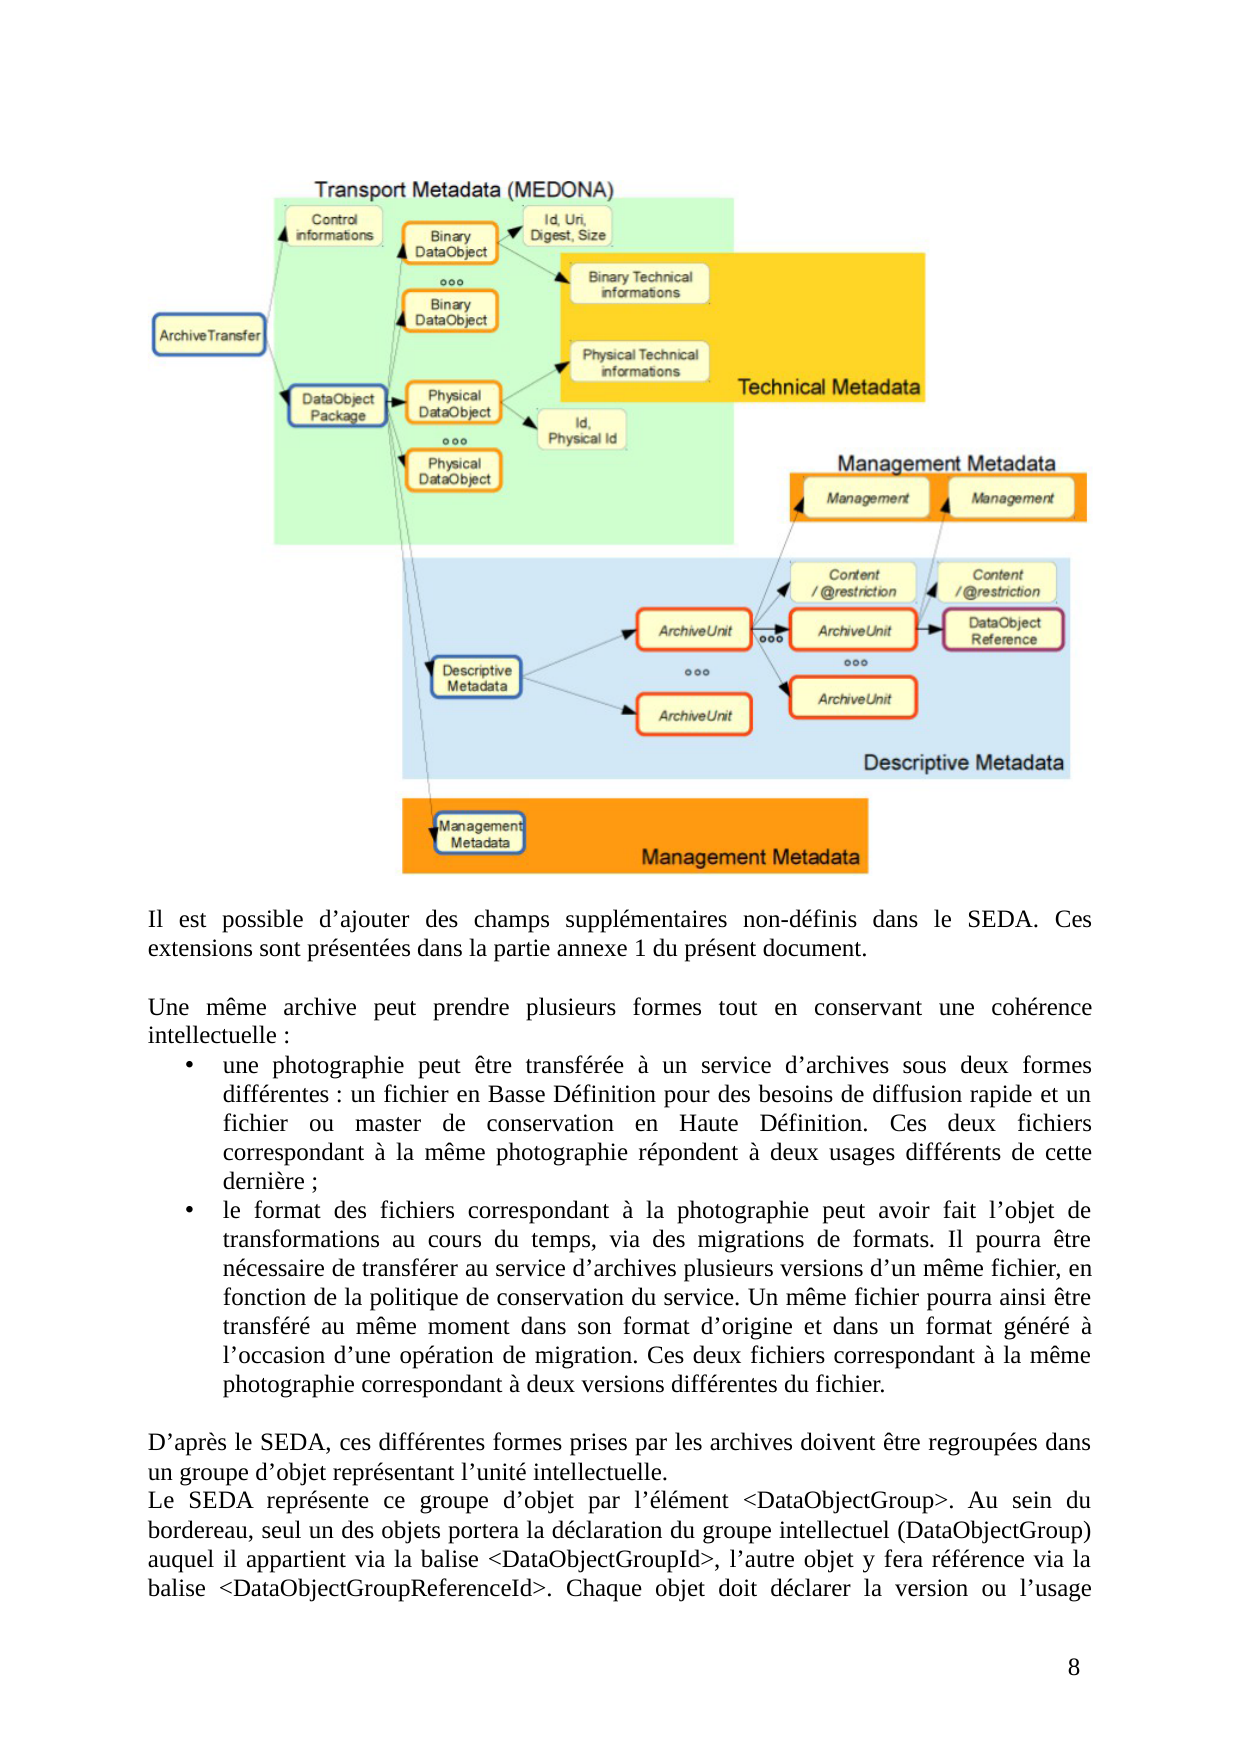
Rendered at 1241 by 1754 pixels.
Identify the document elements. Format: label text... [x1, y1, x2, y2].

text D’après le SEDA, ces différentes formes prises par les archives doivent être regroupées dans un groupe d’objet représentant l’unité intellectuelle. [148, 1427, 1093, 1485]
text Le SEDA représente ce groupe d’objet par l’élément <DataObjectGroup>. Au sein du bordereau, seul un des objets portera la déclaration du groupe intellectuel (DataObjectGroup) auquel il appartient via la balise <DataObjectGroupId>, l’autre objet y fera référence via la balise <DataObjectGroupReferenceId>. Chaque objet doit déclarer la version ou l’usage [148, 1485, 1093, 1602]
picture [147, 180, 1093, 876]
list le format des fichiers correspondant à la photographie peut avoir fait l’objet de transformations au cours du temps, via des migrations de formats. Il pourra être nécessaire de transférer au service d’archives plusieurs versions d’un même fichier, en fonction de la politique de conservation du service. Un même fichier pourra ainsi être transféré au même moment dans son format d’origine et dans un format généré à l’occasion d’une opération de migration. Ces deux fichiers correspondant à la même photographie correspondant à deux versions différentes du fichier. [185, 1195, 1093, 1398]
list une photographie peut être transférée à un service d’archives sous deux formes différentes : un fichier en Basse Définition pour des besoins de diffusion rapide et un fichier ou master de conservation en Haute Définition. Ces deux fichiers correspondant à la même photographie répondent à deux usages différents de cette dernière ; [185, 1049, 1093, 1195]
text Il est possible d’ajouter des champs supplémentaires non-définis dans le SEDA. Ces extensions sont présentées dans la partie annexe 1 du présent document. [148, 904, 1093, 962]
text Une même archive peut prendre plusieurs formes tout en conservant une cohérence intellectuelle : [148, 991, 1093, 1049]
